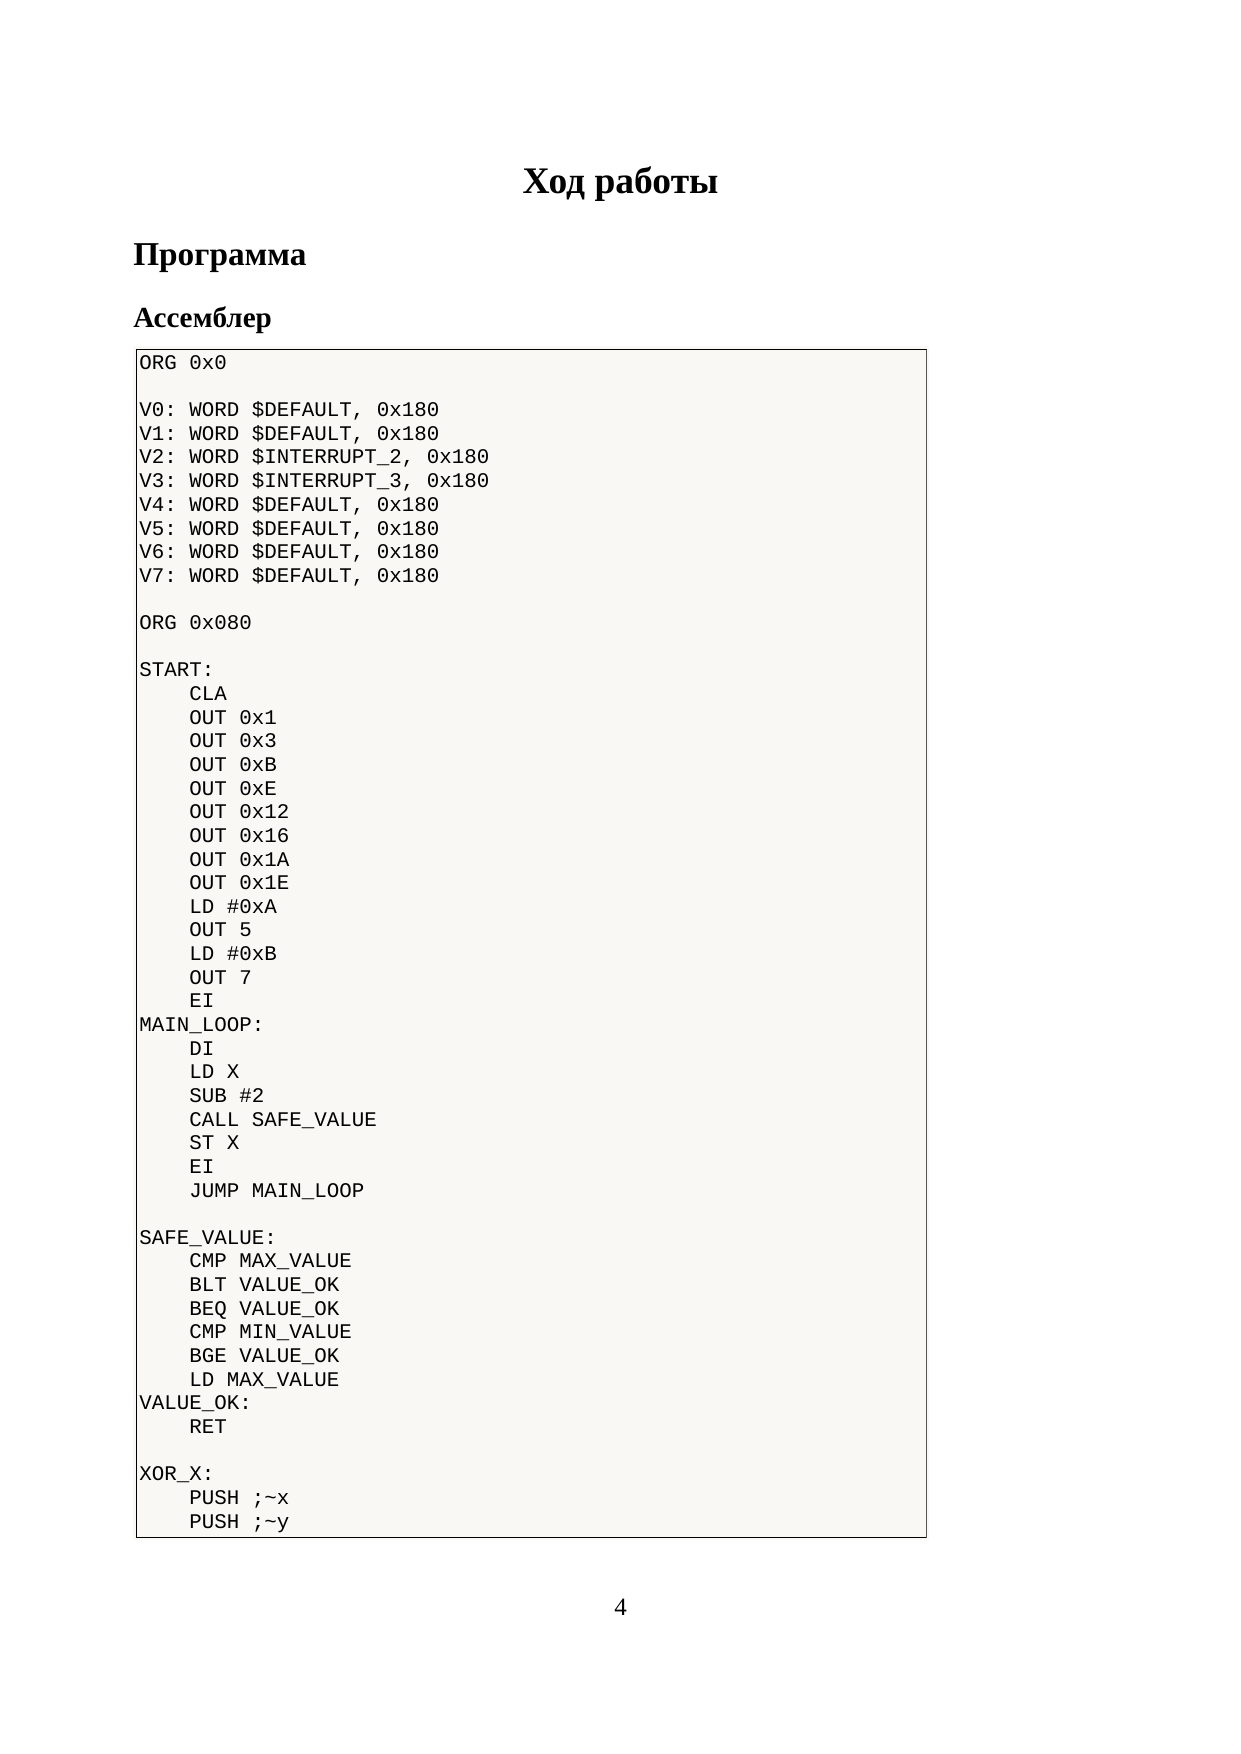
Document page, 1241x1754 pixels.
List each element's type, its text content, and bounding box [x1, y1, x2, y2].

subtitle Ассемблер [133, 300, 1107, 333]
table_header ORG 0x0 V0: WORD $DEFAULT, 0x180 V1: WORD $DEFAULT, 0x180 V2: WORD $INTERRUPT_2, 0x180 V3: WORD $INTERRUPT_3, 0x180 V4: WORD $DEFAULT, 0x180 V5: WORD $DEFAULT, 0x180 V6: WORD $DEFAULT, 0x180 V7: WORD $DEFAULT, 0x180 ORG 0x080 START: CLA OUT 0x1 OUT 0x3 OUT 0xB OUT 0xE OUT 0x12 OUT 0x16 OUT 0x1A OUT 0x1E LD #0xA OUT 5 LD #0xB OUT 7 EI MAIN_LOOP: DI LD X SUB #2 CALL SAFE_VALUE ST X EI JUMP MAIN_LOOP SAFE_VALUE: CMP MAX_VALUE BLT VALUE_OK BEQ VALUE_OK CMP MIN_VALUE BGE VALUE_OK LD MAX_VALUE VALUE_OK: RET XOR_X: PUSH ;~x PUSH ;~y [133, 346, 929, 1540]
subtitle Ход работы [133, 158, 1107, 201]
subtitle Программа [133, 234, 1107, 273]
